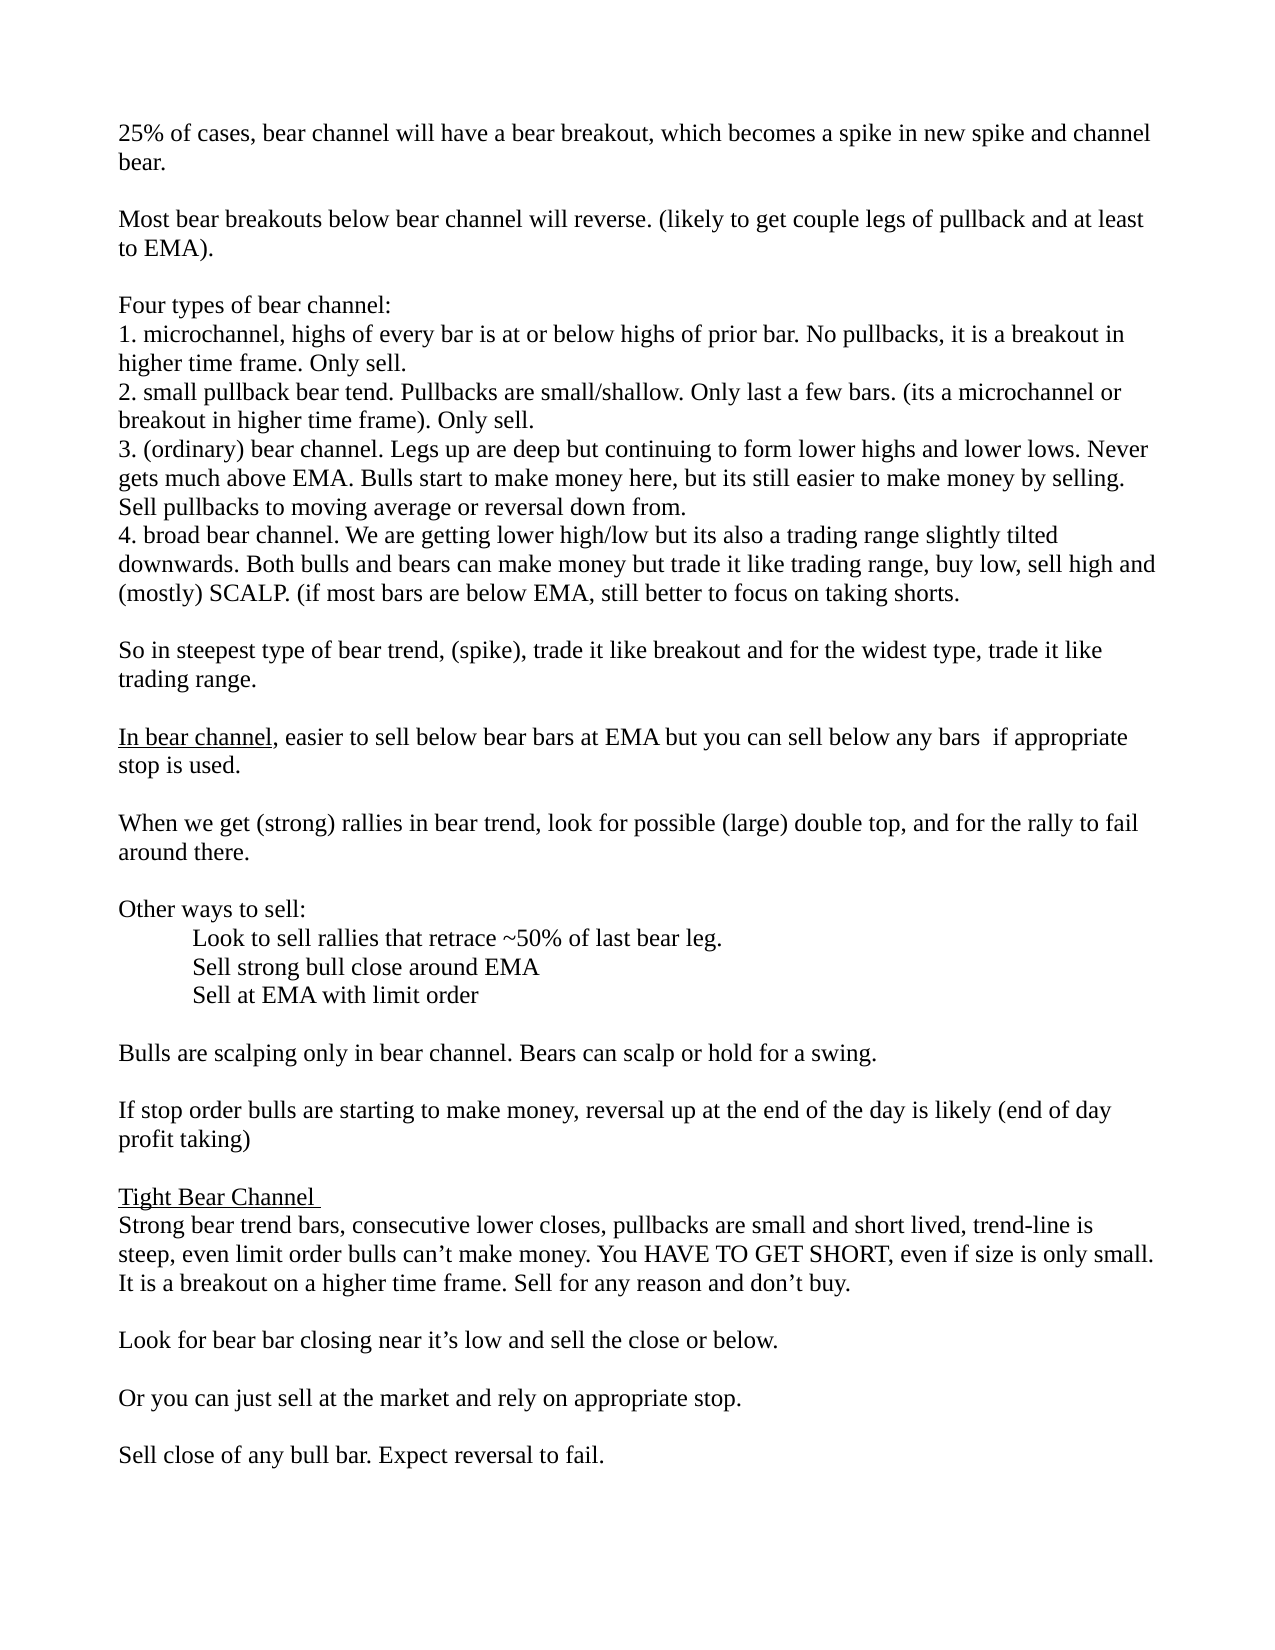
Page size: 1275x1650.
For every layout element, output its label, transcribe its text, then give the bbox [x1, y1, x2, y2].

text Strong bear trend bars, consecutive lower closes, pullbacks are small and short lived, trend-line is steep, even limit order bulls can’t make money. You HAVE TO GET SHORT, even if size is only small. It is a breakout on a higher time frame. Sell for any reason and don’t buy. [118, 1211, 1157, 1297]
text Look to sell rallies that retrace ~50% of last bear leg. [118, 923, 1157, 952]
text Or you can just sell at the market and rely on appropriate stop. [118, 1383, 1157, 1412]
text 3. (ordinary) bear channel. Legs up are deep but continuing to form lower highs and lower lows. Never gets much above EMA. Bulls start to make money here, but its still easier to make money by selling. Sell pullbacks to moving average or reversal down from. [118, 434, 1157, 521]
text So in steepest type of bear trend, (spike), trade it like breakout and for the widest type, trade it like trading range. [118, 636, 1157, 693]
text When we get (strong) rallies in bear trend, look for possible (large) double top, and for the rally to fail around there. [118, 808, 1157, 866]
text 25% of cases, bear channel will have a bear breakout, which becomes a spike in new spike and channel bear. [118, 118, 1157, 176]
text Other ways to sell: [118, 894, 1157, 923]
text Bulls are scalping only in bear channel. Bears can scalp or hold for a swing. [118, 1038, 1157, 1067]
text 1. microchannel, highs of every bar is at or below highs of prior bar. No pullbacks, it is a breakout in higher time frame. Only sell. [118, 319, 1157, 377]
text Sell at EMA with limit order [118, 981, 1157, 1009]
text Tight Bear Channel [118, 1182, 1157, 1211]
text In bear channel, easier to sell below bear bars at EMA but you can sell below any bars if appropriate stop is used. [118, 722, 1157, 779]
text Sell close of any bull bar. Expect reversal to fail. [118, 1441, 1157, 1469]
text Most bear breakouts below bear channel will reverse. (likely to get couple legs of pullback and at least to EMA). [118, 204, 1157, 262]
text If stop order bulls are starting to make money, reversal up at the end of the day is likely (end of day profit taking) [118, 1096, 1157, 1153]
text Sell strong bull close around EMA [118, 952, 1157, 981]
text 4. broad bear channel. We are getting lower high/low but its also a trading range slightly tilted downwards. Both bulls and bears can make money but trade it like trading range, buy low, sell high and (mostly) SCALP. (if most bars are below EMA, still better to focus on taking shorts. [118, 521, 1157, 607]
text 2. small pullback bear tend. Pullbacks are small/shallow. Only last a few bars. (its a microchannel or breakout in higher time frame). Only sell. [118, 377, 1157, 434]
text Look for bear bar closing near it’s low and sell the close or below. [118, 1326, 1157, 1354]
text Four types of bear channel: [118, 291, 1157, 319]
